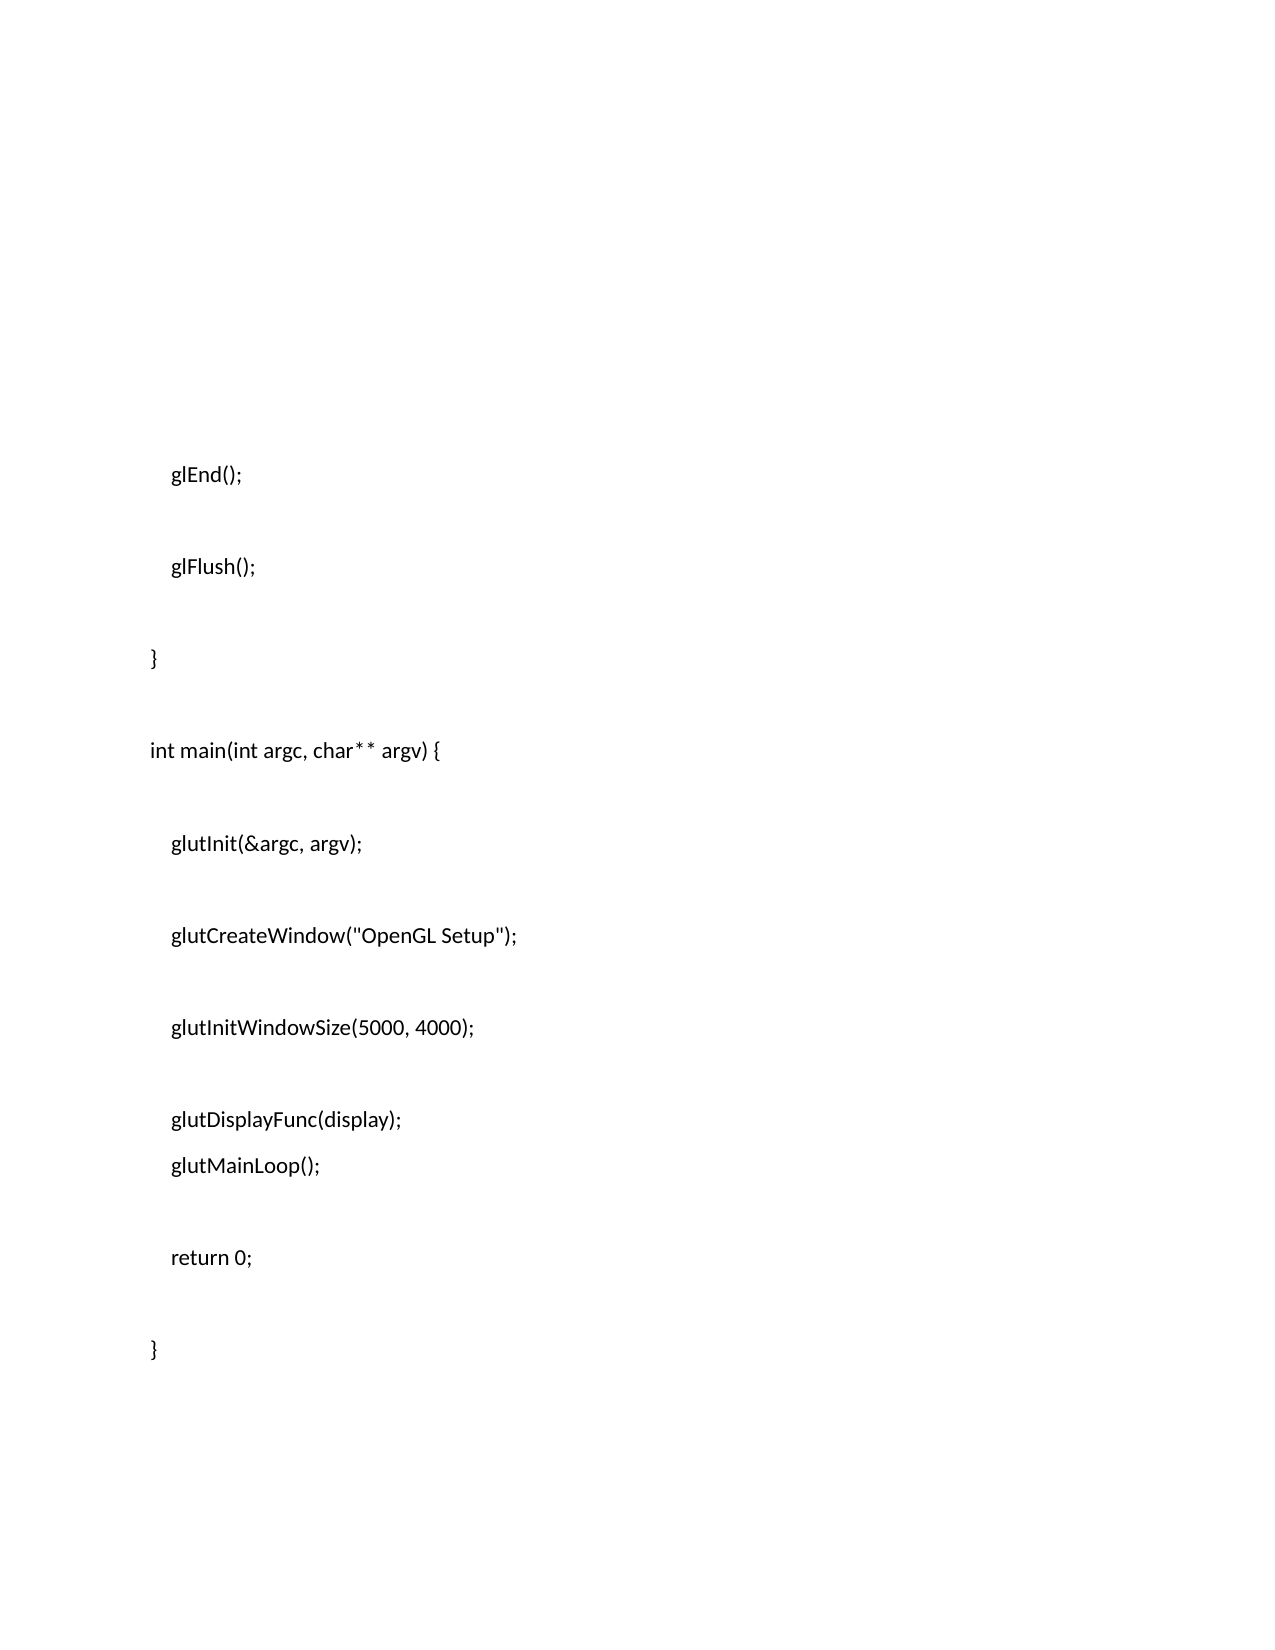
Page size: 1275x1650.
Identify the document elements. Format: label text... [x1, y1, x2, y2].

text glutMainLoop(); [150, 1151, 1125, 1179]
text glFlush(); [150, 552, 1125, 581]
text int main(int argc, char** argv) { [150, 737, 1125, 765]
text glutInitWindowSize(5000, 4000); [150, 1013, 1125, 1041]
text glutCreateWindow("OpenGL Setup"); [150, 921, 1125, 949]
text glutInit(&argc, argv); [150, 829, 1125, 857]
text glutDisplayFunc(display); [150, 1105, 1125, 1133]
text return 0; [150, 1243, 1125, 1271]
text } [150, 644, 1125, 673]
text glEnd(); [150, 460, 1125, 488]
text } [150, 1335, 1125, 1363]
